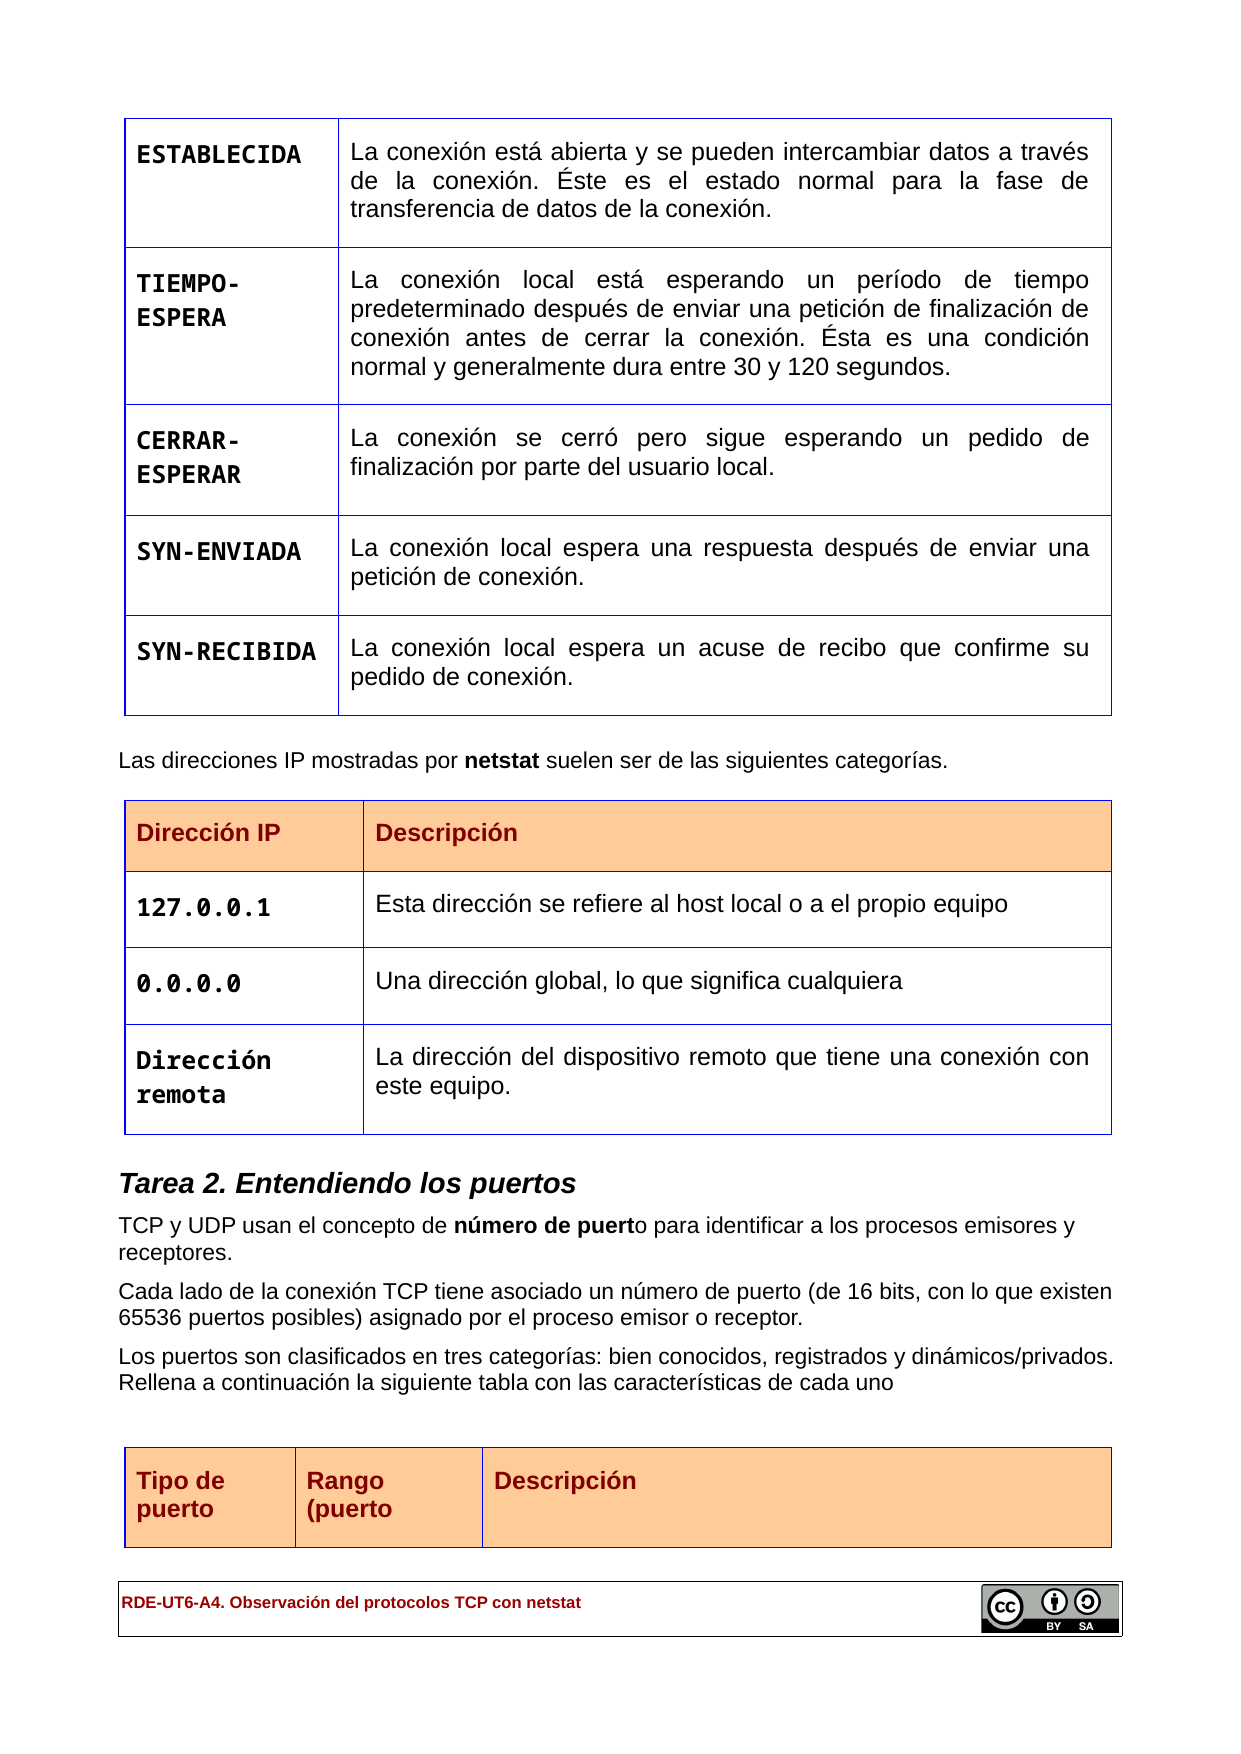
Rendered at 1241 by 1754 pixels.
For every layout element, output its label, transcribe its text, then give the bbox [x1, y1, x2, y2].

table_header Descripción [364, 801, 1111, 871]
table_cell SYN-ENVIADA [126, 516, 338, 614]
table_cell Esta dirección se refiere al host local o a el propio equipo [364, 872, 1111, 947]
picture [981, 1584, 1119, 1633]
table_cell La dirección del dispositivo remoto que tiene una conexión con este equipo. [364, 1025, 1111, 1134]
table_cell La conexión local espera una respuesta después de enviar una petición de conexión. [339, 516, 1111, 614]
text Cada lado de la conexión TCP tiene asociado un número de puerto (de 16 bits, con lo que existen 65536 puertos posibles) asignado por el proceso emisor o receptor. [118, 1278, 1122, 1330]
table_header Rango (puerto [296, 1448, 482, 1547]
table_header Descripción [483, 1448, 1111, 1547]
table_cell 127.0.0.1 [126, 872, 363, 947]
table_cell TIEMPO-ESPERA [126, 248, 338, 404]
table_cell La conexión local espera un acuse de recibo que confirme su pedido de conexión. [339, 616, 1111, 714]
text Las direcciones IP mostradas por netstat suelen ser de las siguientes categorías. [118, 747, 1122, 773]
text TCP y UDP usan el concepto de número de puerto para identificar a los procesos emisores y receptores. [118, 1212, 1122, 1265]
subtitle Tarea 2. Entendiendo los puertos [118, 1166, 1122, 1200]
table_cell Una dirección global, lo que significa cualquiera [364, 948, 1111, 1023]
table_header Dirección IP [126, 801, 363, 871]
table_cell CERRAR-ESPERAR [126, 405, 338, 515]
table_cell Dirección remota [126, 1025, 363, 1134]
text Los puertos son clasificados en tres categorías: bien conocidos, registrados y dinámicos/privados. Rellena a continuación la siguiente tabla con las características de cada uno [118, 1343, 1122, 1396]
table_cell 0.0.0.0 [126, 948, 363, 1023]
table_cell La conexión se cerró pero sigue esperando un pedido de finalización por parte del usuario local. [339, 405, 1111, 515]
table_cell La conexión local está esperando un período de tiempo predeterminado después de enviar una petición de finalización de conexión antes de cerrar la conexión. Ésta es una condición normal y generalmente dura entre 30 y 120 segundos. [339, 248, 1111, 404]
table_cell La conexión está abierta y se pueden intercambiar datos a través de la conexión. Éste es el estado normal para la fase de transferencia de datos de la conexión. [339, 119, 1111, 247]
table_header Tipo de puerto [126, 1448, 295, 1547]
table_cell SYN-RECIBIDA [126, 616, 338, 714]
table_cell ESTABLECIDA [126, 119, 338, 247]
